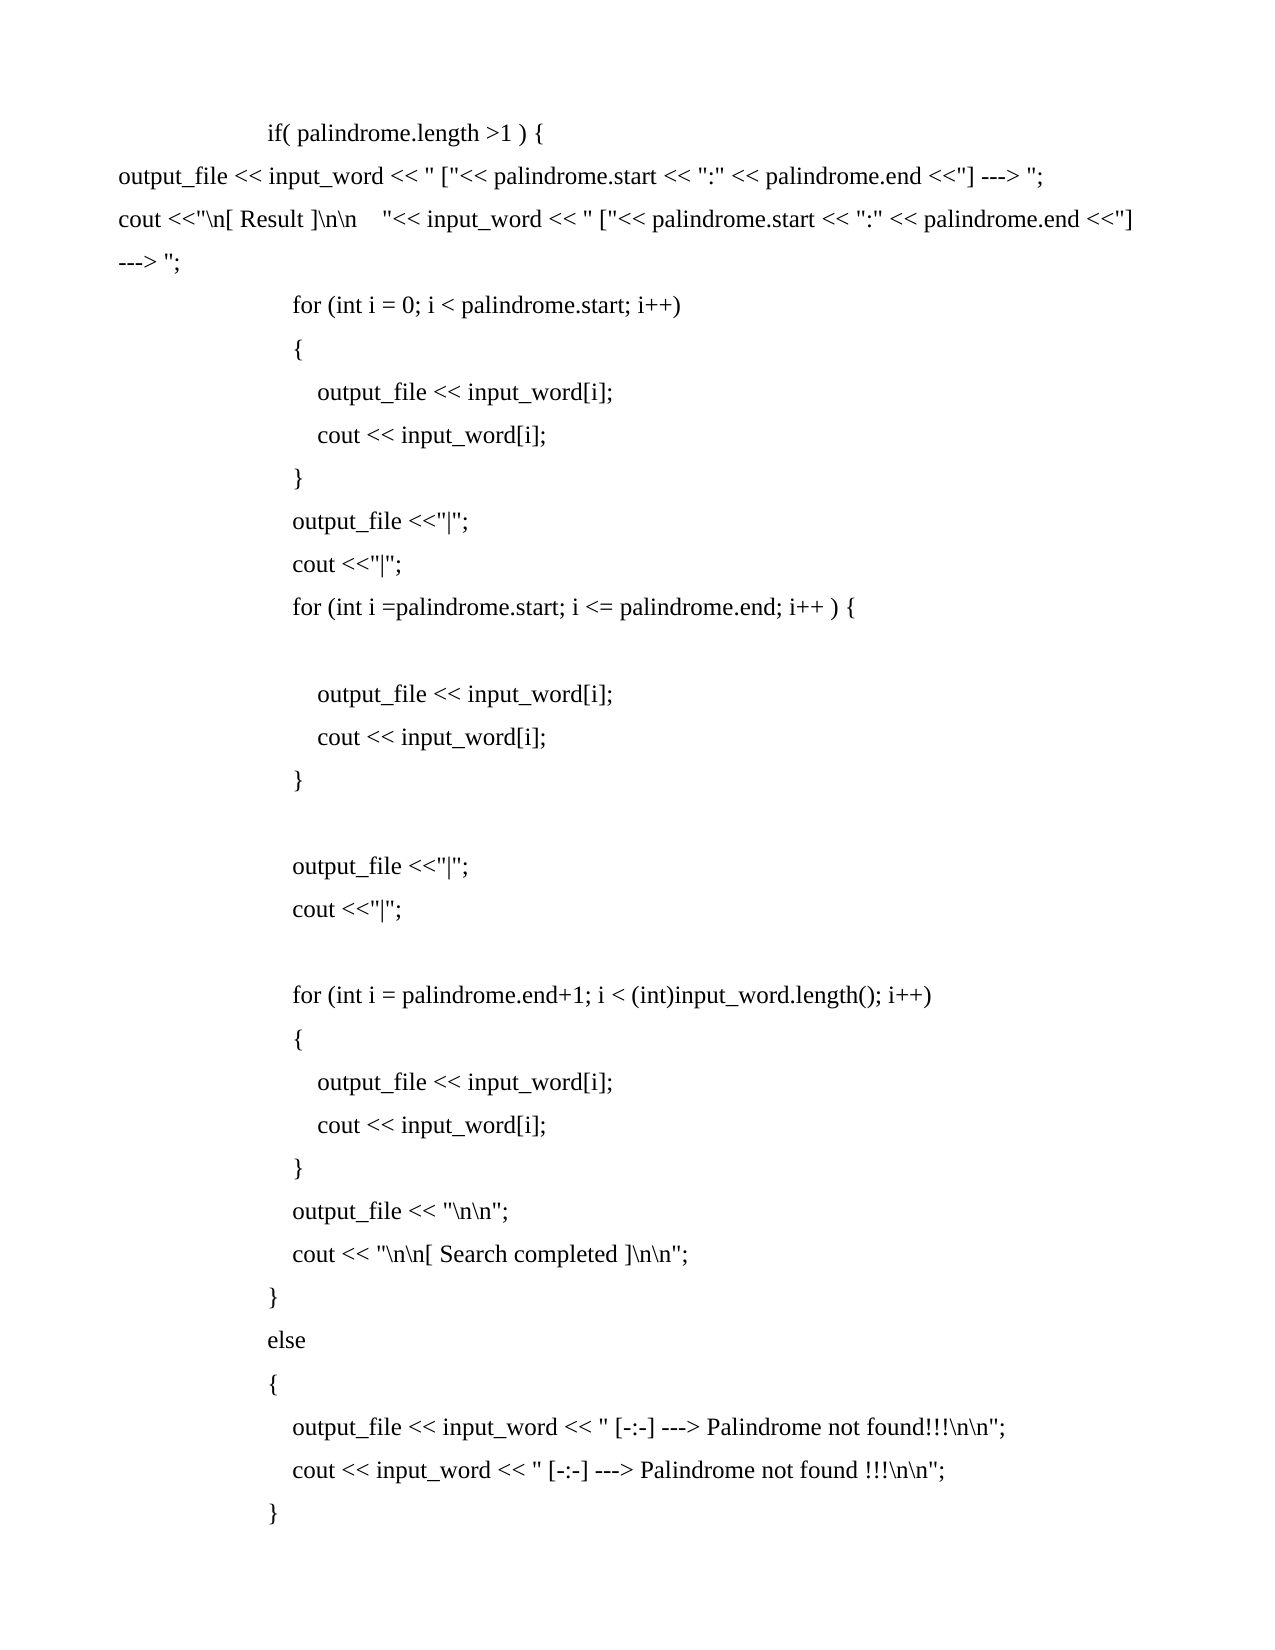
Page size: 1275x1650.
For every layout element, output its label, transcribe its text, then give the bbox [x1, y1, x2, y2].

text } [118, 1498, 1157, 1527]
text cout <<"|"; [118, 549, 1157, 578]
text cout << input_word << " [-:-] ---> Palindrome not found !!!\n\n"; [118, 1455, 1157, 1484]
text cout << input_word[i]; [118, 722, 1157, 751]
text output_file << input_word[i]; [118, 679, 1157, 707]
text cout <<"|"; [118, 894, 1157, 923]
text for (int i = 0; i < palindrome.start; i++) [118, 291, 1157, 319]
text cout << input_word[i]; [118, 1110, 1157, 1139]
text for (int i = palindrome.end+1; i < (int)input_word.length(); i++) [118, 981, 1157, 1009]
text } [118, 765, 1157, 794]
text if( palindrome.length >1 ) { [118, 118, 1157, 147]
text } [118, 1282, 1157, 1311]
text output_file << "\n\n"; [118, 1196, 1157, 1225]
text for (int i =palindrome.start; i <= palindrome.end; i++ ) { [118, 592, 1157, 621]
text output_file << input_word[i]; [118, 1067, 1157, 1096]
text { [118, 1369, 1157, 1397]
text output_file << input_word << " [-:-] ---> Palindrome not found!!!\n\n"; [118, 1412, 1157, 1441]
text { [118, 1024, 1157, 1052]
text output_file <<"|"; [118, 851, 1157, 880]
text } [118, 1153, 1157, 1182]
text output_file << input_word[i]; [118, 377, 1157, 406]
text cout << input_word[i]; [118, 420, 1157, 449]
text output_file <<"|"; [118, 506, 1157, 535]
text { [118, 334, 1157, 362]
text } [118, 463, 1157, 492]
text output_file << input_word << " ["<< palindrome.start << ":" << palindrome.end <<"] ---> "; [118, 161, 1157, 190]
text cout << "\n\n[ Search completed ]\n\n"; [118, 1239, 1157, 1268]
text else [118, 1326, 1157, 1354]
text cout <<"\n[ Result ]\n\n "<< input_word << " ["<< palindrome.start << ":" << palindrome.end <<"] ---> "; [118, 204, 1157, 276]
